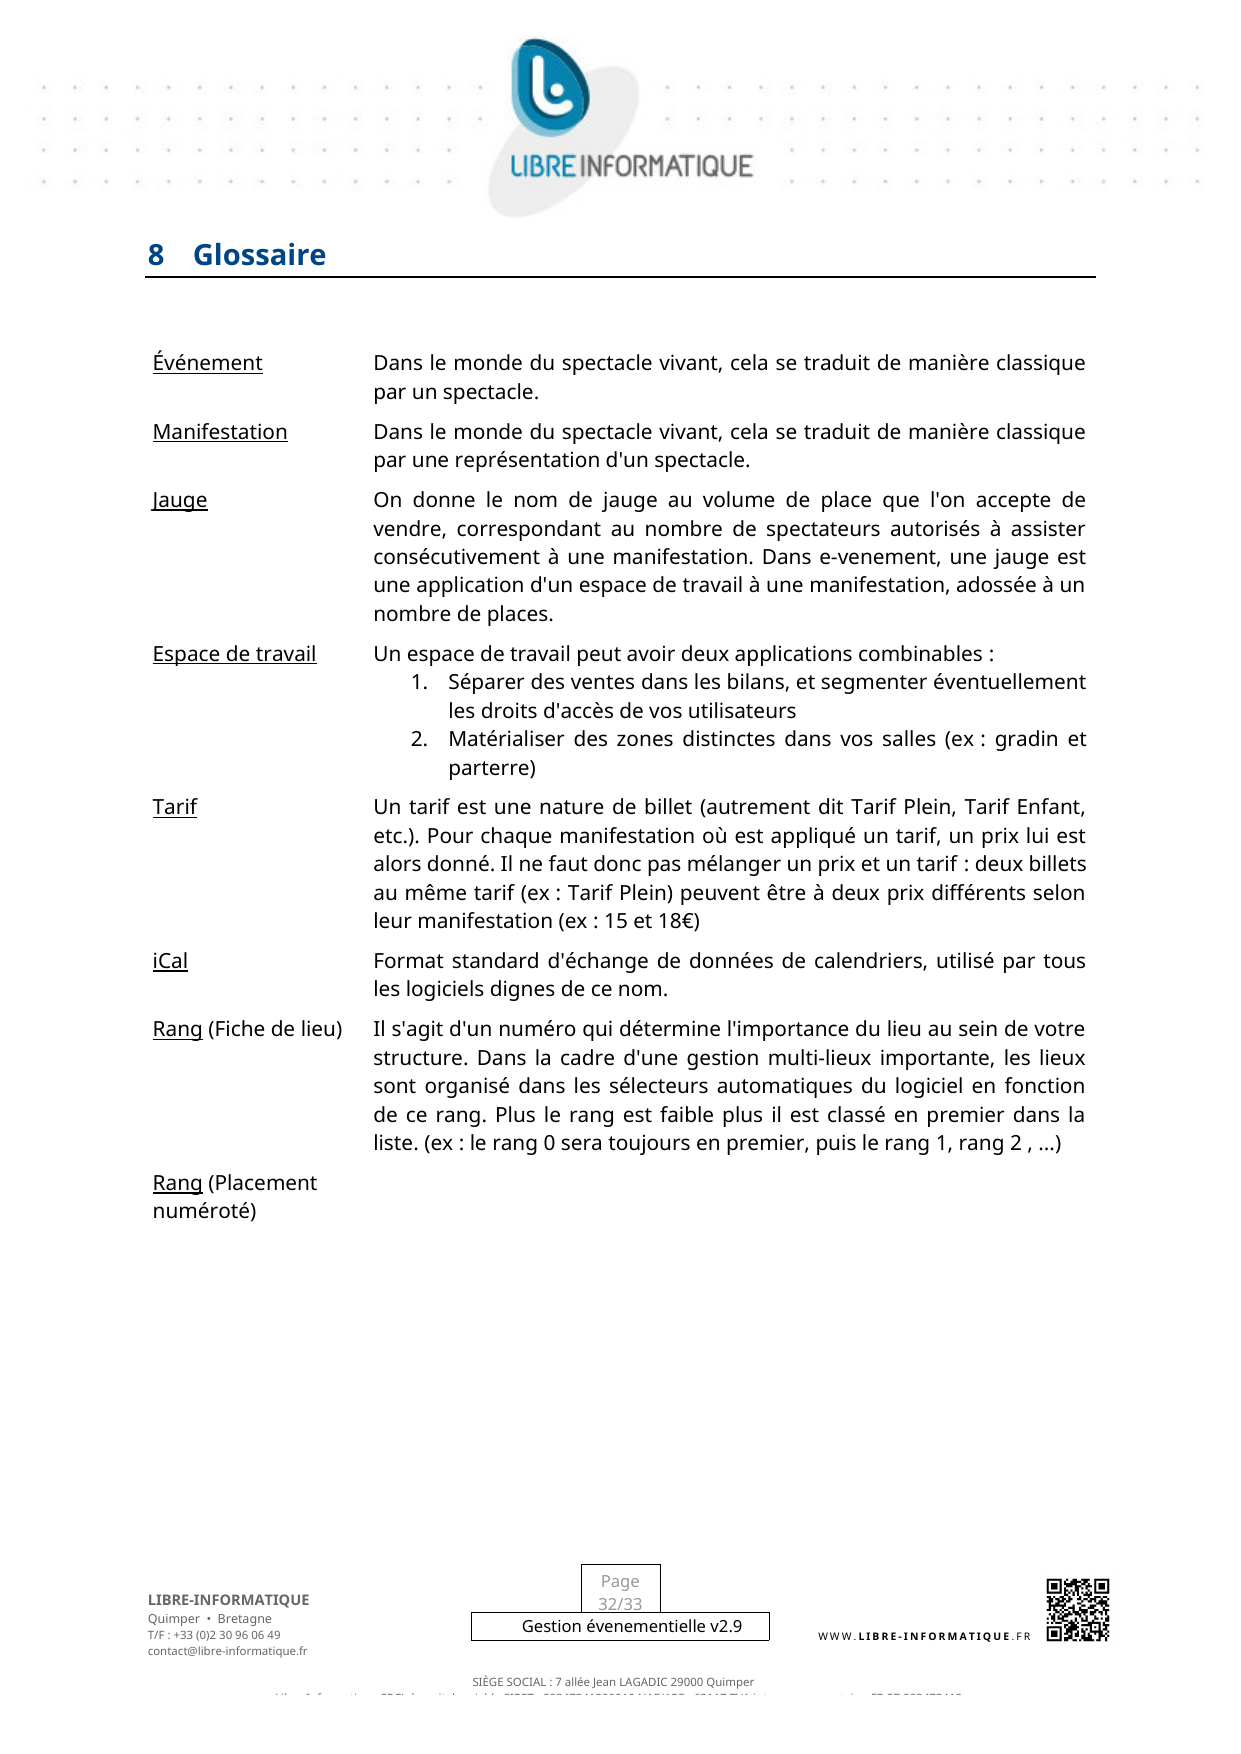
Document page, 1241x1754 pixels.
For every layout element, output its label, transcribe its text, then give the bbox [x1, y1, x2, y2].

table_cell Il s'agit d'un numéro qui détermine l'importance du lieu au sein de votre structure. Dans la cadre d'une gestion multi-lieux importante, les lieux sont organisé dans les sélecteurs automatiques du logiciel en fonction de ce rang. Plus le rang est faible plus il est classé en premier dans la liste. (ex : le rang 0 sera toujours en premier, puis le rang 1, rang 2 , ...) [367, 1009, 1093, 1162]
table_cell [147, 1231, 367, 1271]
table_cell Tarif [147, 787, 367, 940]
picture [27, 35, 1213, 220]
table_cell Jauge [147, 480, 367, 633]
table_cell Rang (Fiche de lieu) [147, 1009, 367, 1162]
table_cell On donne le nom de jauge au volume de place que l'on accepte de vendre, correspondant au nombre de spectateurs autorisés à assister consécutivement à une manifestation. Dans e-venement, une jauge est une application d'un espace de travail à une manifestation, adossée à un nombre de places. [367, 480, 1093, 633]
table_header Dans le monde du spectacle vivant, cela se traduit de manière classique par un spectacle. [367, 343, 1093, 411]
table_cell Un espace de travail peut avoir deux applications combinables : Séparer des ventes dans les bilans, et segmenter éventuellement les droits d'accès de vos utilisateurs Matérialiser des zones distinctes dans vos salles (ex : gradin et parterre) [367, 633, 1093, 787]
table_cell Espace de travail [147, 633, 367, 787]
table_cell iCal [147, 940, 367, 1009]
table_cell Dans le monde du spectacle vivant, cela se traduit de manière classique par une représentation d'un spectacle. [367, 411, 1093, 479]
table_cell Rang (Placement numéroté) [147, 1163, 367, 1231]
picture [1036, 1568, 1120, 1652]
table_header Événement [147, 343, 367, 411]
table_cell Format standard d'échange de données de calendriers, utilisé par tous les logiciels dignes de ce nom. [367, 940, 1093, 1009]
table_cell [367, 1163, 1093, 1231]
table_cell [367, 1231, 1093, 1271]
subtitle Glossaire [145, 231, 1096, 276]
table_cell Un tarif est une nature de billet (autrement dit Tarif Plein, Tarif Enfant, etc.). Pour chaque manifestation où est appliqué un tarif, un prix lui est alors donné. Il ne faut donc pas mélanger un prix et un tarif : deux billets au même tarif (ex : Tarif Plein) peuvent être à deux prix différents selon leur manifestation (ex : 15 et 18€) [367, 787, 1093, 940]
table_cell Manifestation [147, 411, 367, 479]
